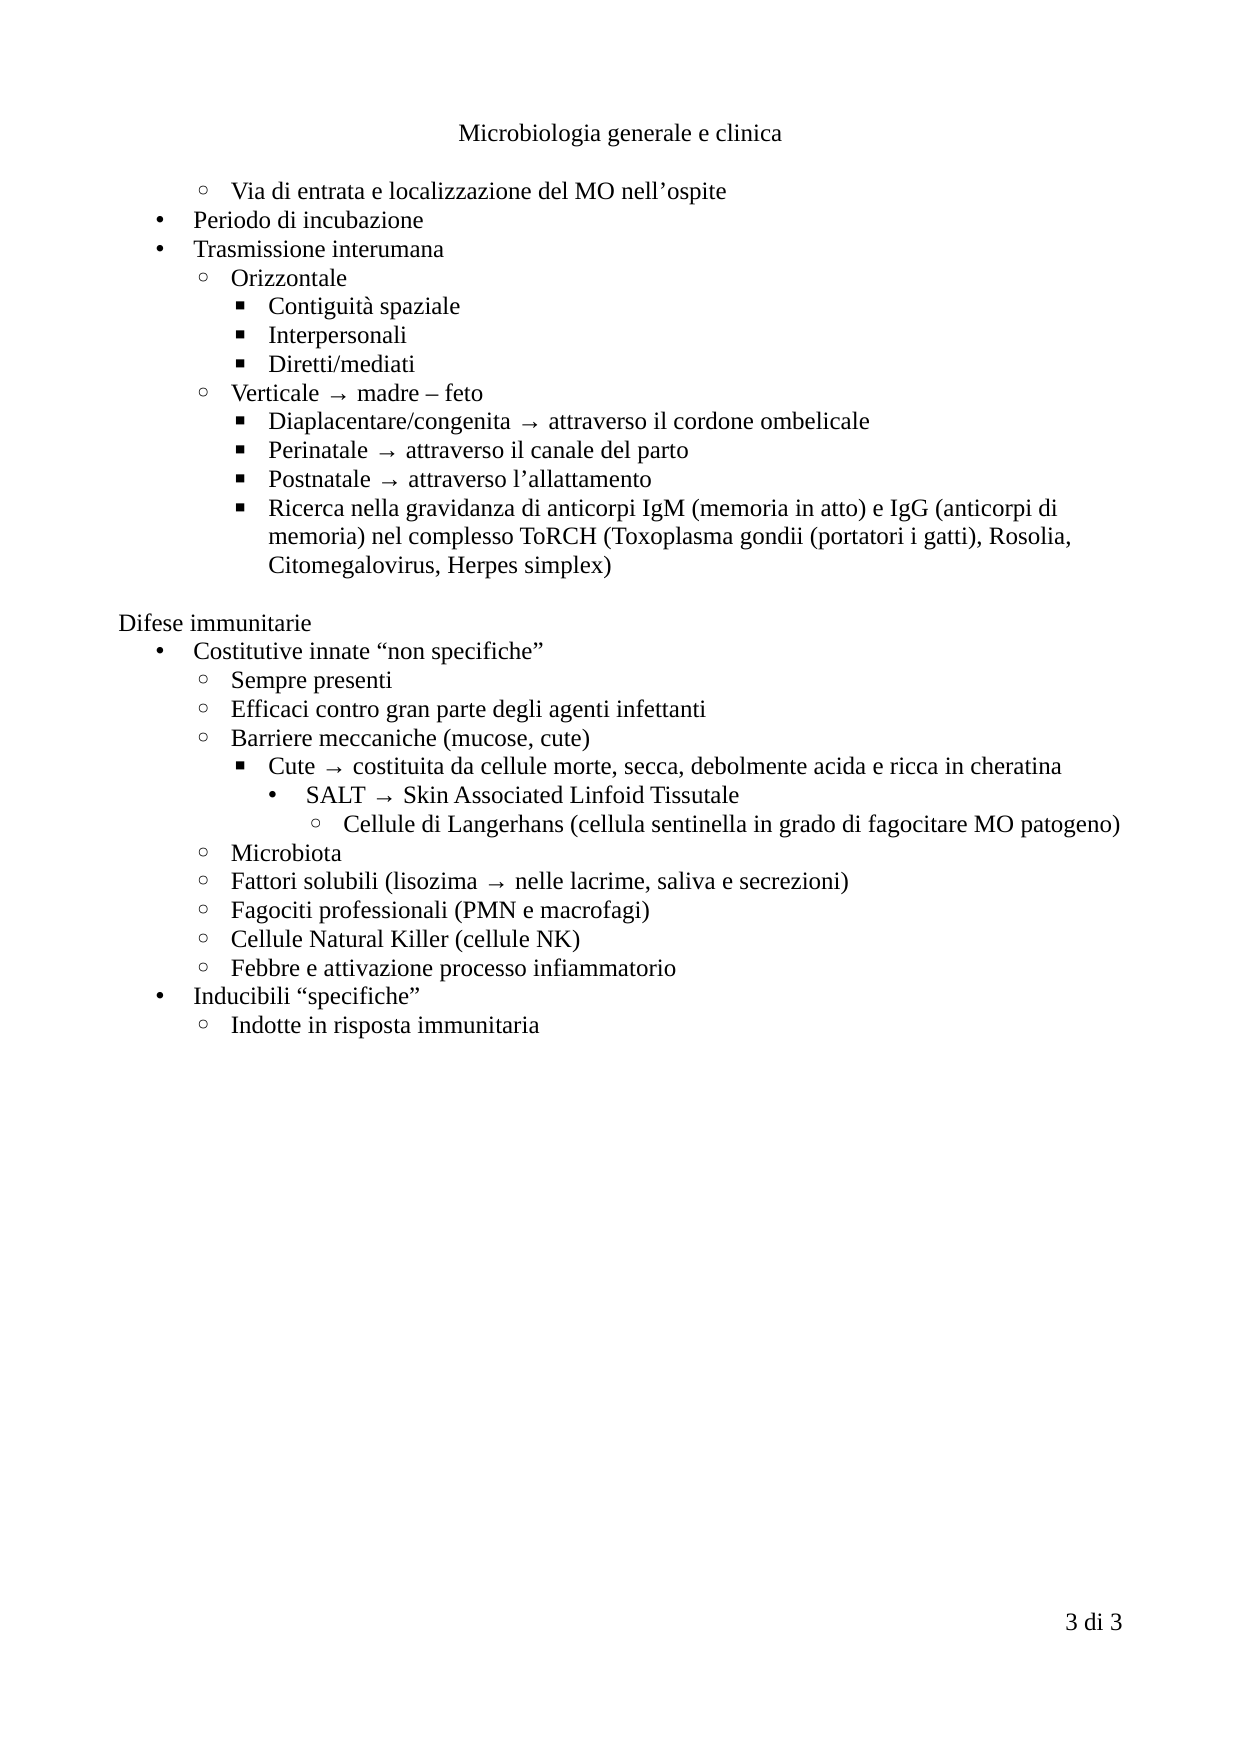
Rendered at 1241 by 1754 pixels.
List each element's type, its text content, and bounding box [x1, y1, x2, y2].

list Febbre e attivazione processo infiammatorio [193, 953, 1122, 981]
list Cute → costituita da cellule morte, secca, debolmente acida e ricca in cheratina [231, 751, 1122, 780]
list Orizzontale [193, 263, 1122, 291]
list Cellule di Langerhans (cellula sentinella in grado di fagocitare MO patogeno) [306, 809, 1122, 838]
list Trasmissione interumana [156, 234, 1122, 263]
list Inducibili “specifiche” [156, 981, 1122, 1010]
list Diaplacentare/congenita → attraverso il cordone ombelicale [231, 406, 1122, 435]
list Fattori solubili (lisozima → nelle lacrime, saliva e secrezioni) [193, 866, 1122, 895]
list Barriere meccaniche (mucose, cute) [193, 723, 1122, 751]
list Verticale → madre – feto [193, 378, 1122, 406]
list Postnatale → attraverso l’allattamento [231, 464, 1122, 493]
list Contiguità spaziale [231, 291, 1122, 320]
text Difese immunitarie [118, 608, 1122, 636]
list Periodo di incubazione [156, 205, 1122, 234]
list Via di entrata e localizzazione del MO nell’ospite [193, 176, 1122, 205]
list Microbiota [193, 838, 1122, 866]
list Diretti/mediati [231, 349, 1122, 378]
list Indotte in risposta immunitaria [193, 1010, 1122, 1039]
list Fagociti professionali (PMN e macrofagi) [193, 895, 1122, 924]
list Ricerca nella gravidanza di anticorpi IgM (memoria in atto) e IgG (anticorpi di memoria) nel complesso ToRCH (Toxoplasma gondii (portatori i gatti), Rosolia, Citomegalovirus, Herpes simplex) [231, 493, 1122, 579]
list Sempre presenti [193, 665, 1122, 694]
list Perinatale → attraverso il canale del parto [231, 435, 1122, 464]
list Interpersonali [231, 320, 1122, 349]
list Costitutive innate “non specifiche” [156, 636, 1122, 665]
list Cellule Natural Killer (cellule NK) [193, 924, 1122, 953]
list Efficaci contro gran parte degli agenti infettanti [193, 694, 1122, 723]
list SALT → Skin Associated Linfoid Tissutale [268, 780, 1122, 809]
